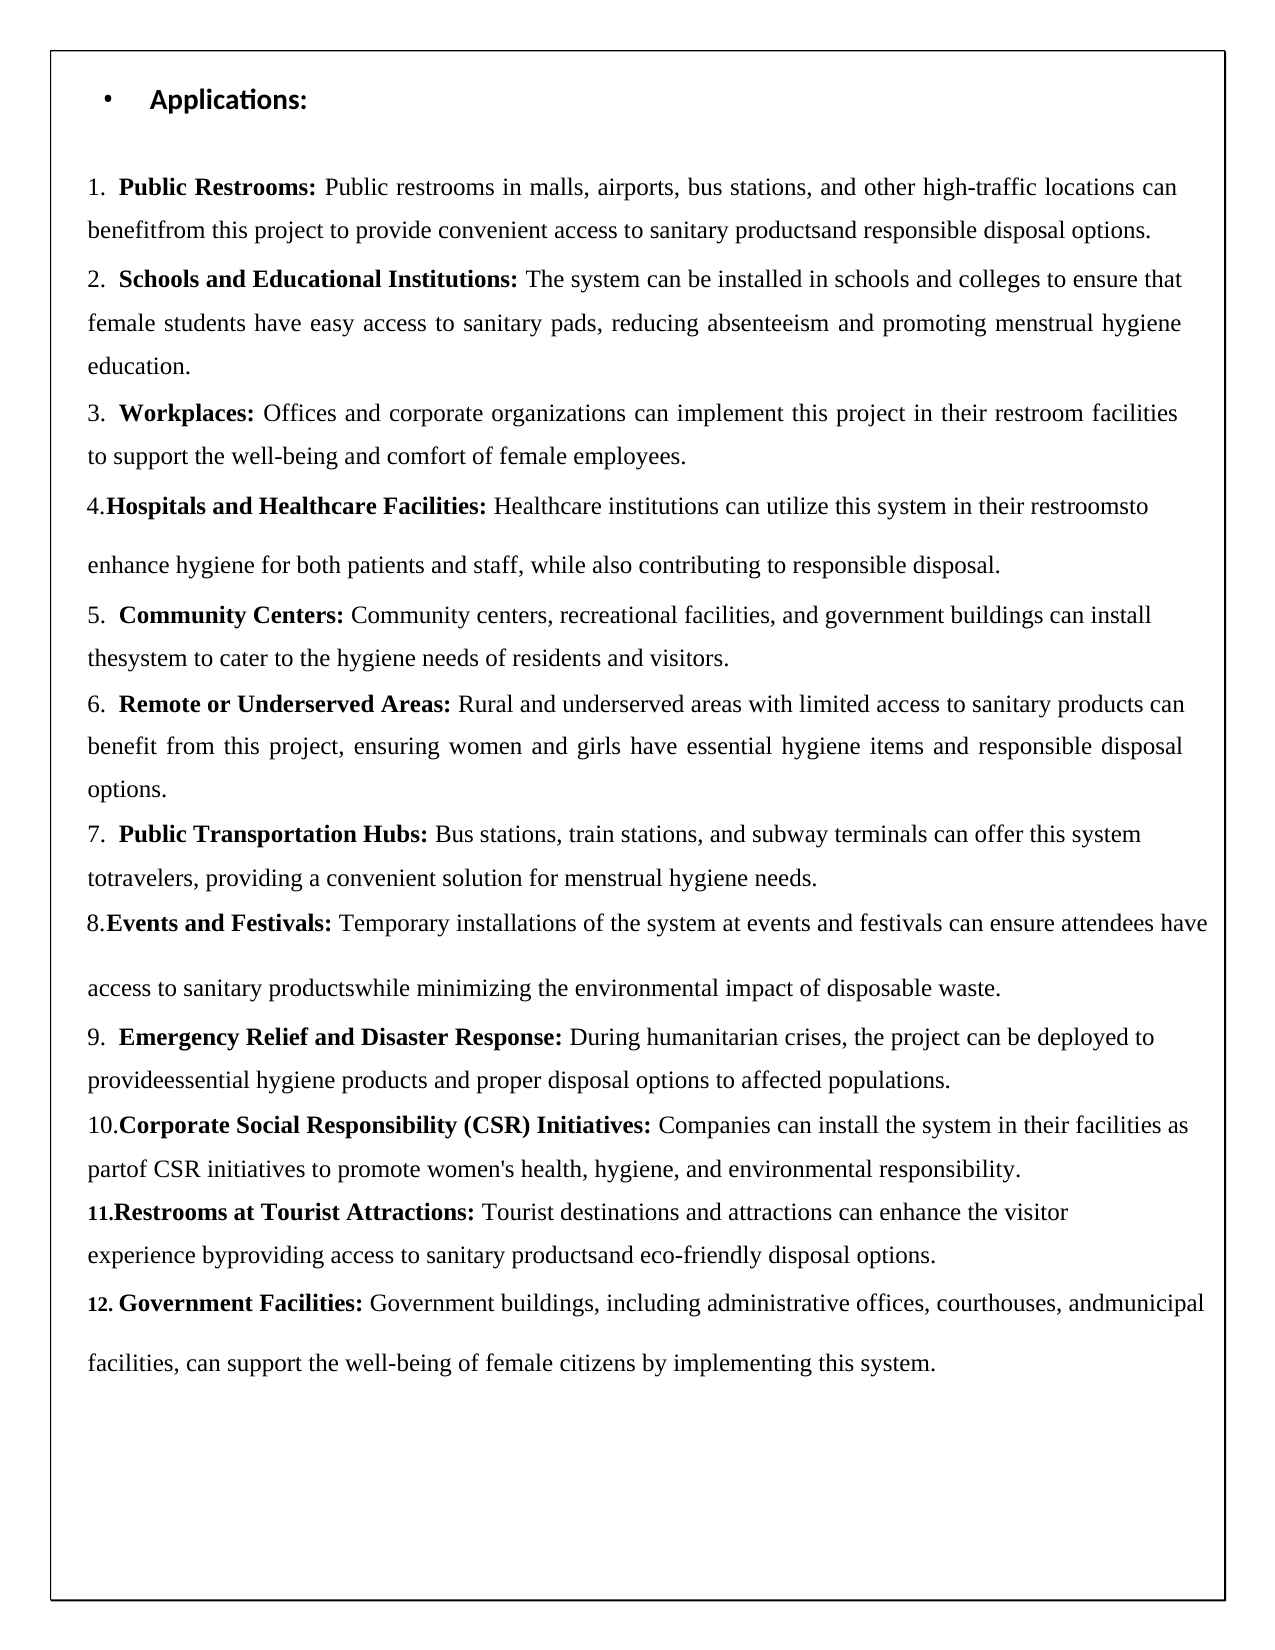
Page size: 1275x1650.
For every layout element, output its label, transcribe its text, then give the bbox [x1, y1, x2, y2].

list Public Restrooms: Public restrooms in malls, airports, bus stations, and other high-traffic locations can benefitfrom this project to provide convenient access to sanitary productsand responsible disposal options. [87, 172, 1179, 244]
list Remote or Underserved Areas: Rural and underserved areas with limited access to sanitary products can benefit from this project, ensuring women and girls have essential hygiene items and responsible disposal options. [87, 689, 1185, 802]
list Emergency Relief and Disaster Response: During humanitarian crises, the project can be deployed to provideessential hygiene products and proper disposal options to affected populations. [87, 1022, 1167, 1094]
text thesystem to cater to the hygiene needs of residents and visitors. [87, 643, 1237, 672]
list Public Transportation Hubs: Bus stations, train stations, and subway terminals can offer this system [87, 819, 1237, 847]
subtitle Applications: [102, 78, 1237, 118]
list Community Centers: Community centers, recreational facilities, and government buildings can install [87, 601, 1237, 629]
list Schools and Educational Institutions: The system can be installed in schools and colleges to ensure that female students have easy access to sanitary pads, reducing absenteeism and promoting menstrual hygiene education. [87, 264, 1183, 379]
text partof CSR initiatives to promote women's health, hygiene, and environmental responsibility. 11.Restrooms at Tourist Attractions: Tourist destinations and attractions can enhance the visitor experience byproviding access to sanitary productsand eco-friendly disposal options. [87, 1154, 1122, 1269]
text 12. Government Facilities: Government buildings, including administrative offices, courthouses, andmunicipal facilities, can support the well-being of female citizens by implementing this system. [87, 1288, 1237, 1377]
list Hospitals and Healthcare Facilities: Healthcare institutions can utilize this system in their restroomsto [86, 491, 1237, 520]
text totravelers, providing a convenient solution for menstrual hygiene needs. [87, 863, 1237, 891]
text enhance hygiene for both patients and staff, while also contributing to responsible disposal. [87, 550, 1237, 579]
list Events and Festivals: Temporary installations of the system at events and festivals can ensure attendees have [86, 908, 1237, 937]
text access to sanitary productswhile minimizing the environmental impact of disposable waste. [87, 973, 1237, 1002]
list Workplaces: Offices and corporate organizations can implement this project in their restroom facilities to support the well-being and comfort of female employees. [87, 398, 1179, 470]
list Corporate Social Responsibility (CSR) Initiatives: Companies can install the system in their facilities as [87, 1110, 1237, 1139]
